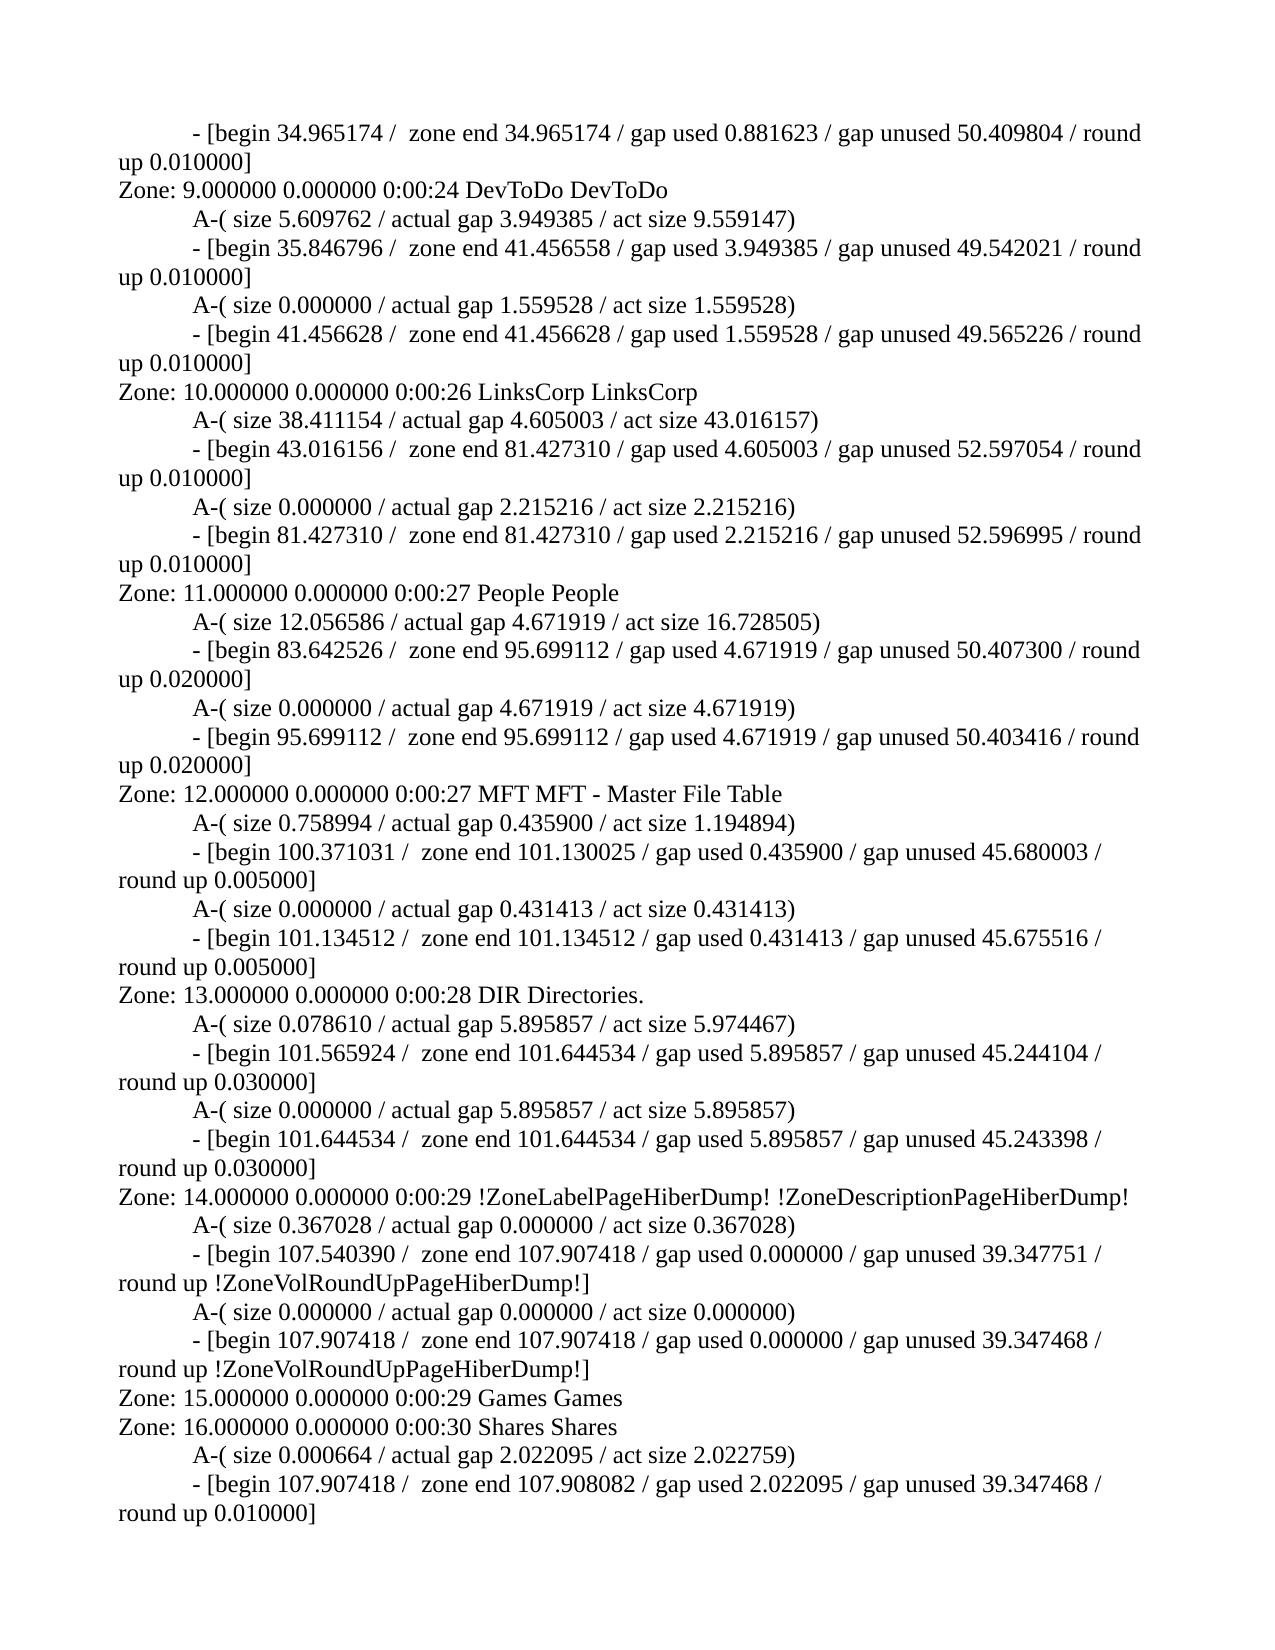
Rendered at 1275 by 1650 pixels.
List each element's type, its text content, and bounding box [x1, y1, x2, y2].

text - [begin 41.456628 / zone end 41.456628 / gap used 1.559528 / gap unused 49.565226 / round up 0.010000] [118, 319, 1157, 377]
text A-( size 0.758994 / actual gap 0.435900 / act size 1.194894) [118, 808, 1157, 837]
text Zone: 13.000000 0.000000 0:00:28 DIR Directories. [118, 981, 1157, 1009]
text A-( size 0.000000 / actual gap 2.215216 / act size 2.215216) [118, 492, 1157, 521]
text - [begin 35.846796 / zone end 41.456558 / gap used 3.949385 / gap unused 49.542021 / round up 0.010000] [118, 233, 1157, 291]
text A-( size 0.000000 / actual gap 1.559528 / act size 1.559528) [118, 291, 1157, 319]
text Zone: 14.000000 0.000000 0:00:29 !ZoneLabelPageHiberDump! !ZoneDescriptionPageHiberDump! [118, 1182, 1157, 1211]
text Zone: 9.000000 0.000000 0:00:24 DevToDo DevToDo [118, 176, 1157, 204]
text - [begin 83.642526 / zone end 95.699112 / gap used 4.671919 / gap unused 50.407300 / round up 0.020000] [118, 636, 1157, 693]
text - [begin 107.540390 / zone end 107.907418 / gap used 0.000000 / gap unused 39.347751 / round up !ZoneVolRoundUpPageHiberDump!] [118, 1239, 1157, 1297]
text Zone: 10.000000 0.000000 0:00:26 LinksCorp LinksCorp [118, 377, 1157, 406]
text - [begin 101.644534 / zone end 101.644534 / gap used 5.895857 / gap unused 45.243398 / round up 0.030000] [118, 1124, 1157, 1182]
text A-( size 0.000664 / actual gap 2.022095 / act size 2.022759) [118, 1441, 1157, 1469]
text - [begin 107.907418 / zone end 107.907418 / gap used 0.000000 / gap unused 39.347468 / round up !ZoneVolRoundUpPageHiberDump!] [118, 1326, 1157, 1383]
text - [begin 34.965174 / zone end 34.965174 / gap used 0.881623 / gap unused 50.409804 / round up 0.010000] [118, 118, 1157, 176]
text A-( size 0.000000 / actual gap 5.895857 / act size 5.895857) [118, 1096, 1157, 1124]
text - [begin 100.371031 / zone end 101.130025 / gap used 0.435900 / gap unused 45.680003 / round up 0.005000] [118, 837, 1157, 894]
text Zone: 12.000000 0.000000 0:00:27 MFT MFT - Master File Table [118, 779, 1157, 808]
text A-( size 0.000000 / actual gap 0.431413 / act size 0.431413) [118, 894, 1157, 923]
text - [begin 101.565924 / zone end 101.644534 / gap used 5.895857 / gap unused 45.244104 / round up 0.030000] [118, 1038, 1157, 1096]
text A-( size 0.000000 / actual gap 4.671919 / act size 4.671919) [118, 693, 1157, 722]
text - [begin 81.427310 / zone end 81.427310 / gap used 2.215216 / gap unused 52.596995 / round up 0.010000] [118, 521, 1157, 578]
text A-( size 0.078610 / actual gap 5.895857 / act size 5.974467) [118, 1009, 1157, 1038]
text A-( size 0.367028 / actual gap 0.000000 / act size 0.367028) [118, 1211, 1157, 1239]
text - [begin 43.016156 / zone end 81.427310 / gap used 4.605003 / gap unused 52.597054 / round up 0.010000] [118, 434, 1157, 492]
text A-( size 0.000000 / actual gap 0.000000 / act size 0.000000) [118, 1297, 1157, 1326]
text A-( size 5.609762 / actual gap 3.949385 / act size 9.559147) [118, 204, 1157, 233]
text Zone: 15.000000 0.000000 0:00:29 Games Games [118, 1383, 1157, 1412]
text - [begin 95.699112 / zone end 95.699112 / gap used 4.671919 / gap unused 50.403416 / round up 0.020000] [118, 722, 1157, 779]
text A-( size 38.411154 / actual gap 4.605003 / act size 43.016157) [118, 406, 1157, 434]
text Zone: 11.000000 0.000000 0:00:27 People People [118, 578, 1157, 607]
text - [begin 101.134512 / zone end 101.134512 / gap used 0.431413 / gap unused 45.675516 / round up 0.005000] [118, 923, 1157, 981]
text Zone: 16.000000 0.000000 0:00:30 Shares Shares [118, 1412, 1157, 1441]
text - [begin 107.907418 / zone end 107.908082 / gap used 2.022095 / gap unused 39.347468 / round up 0.010000] [118, 1469, 1157, 1527]
text A-( size 12.056586 / actual gap 4.671919 / act size 16.728505) [118, 607, 1157, 636]
